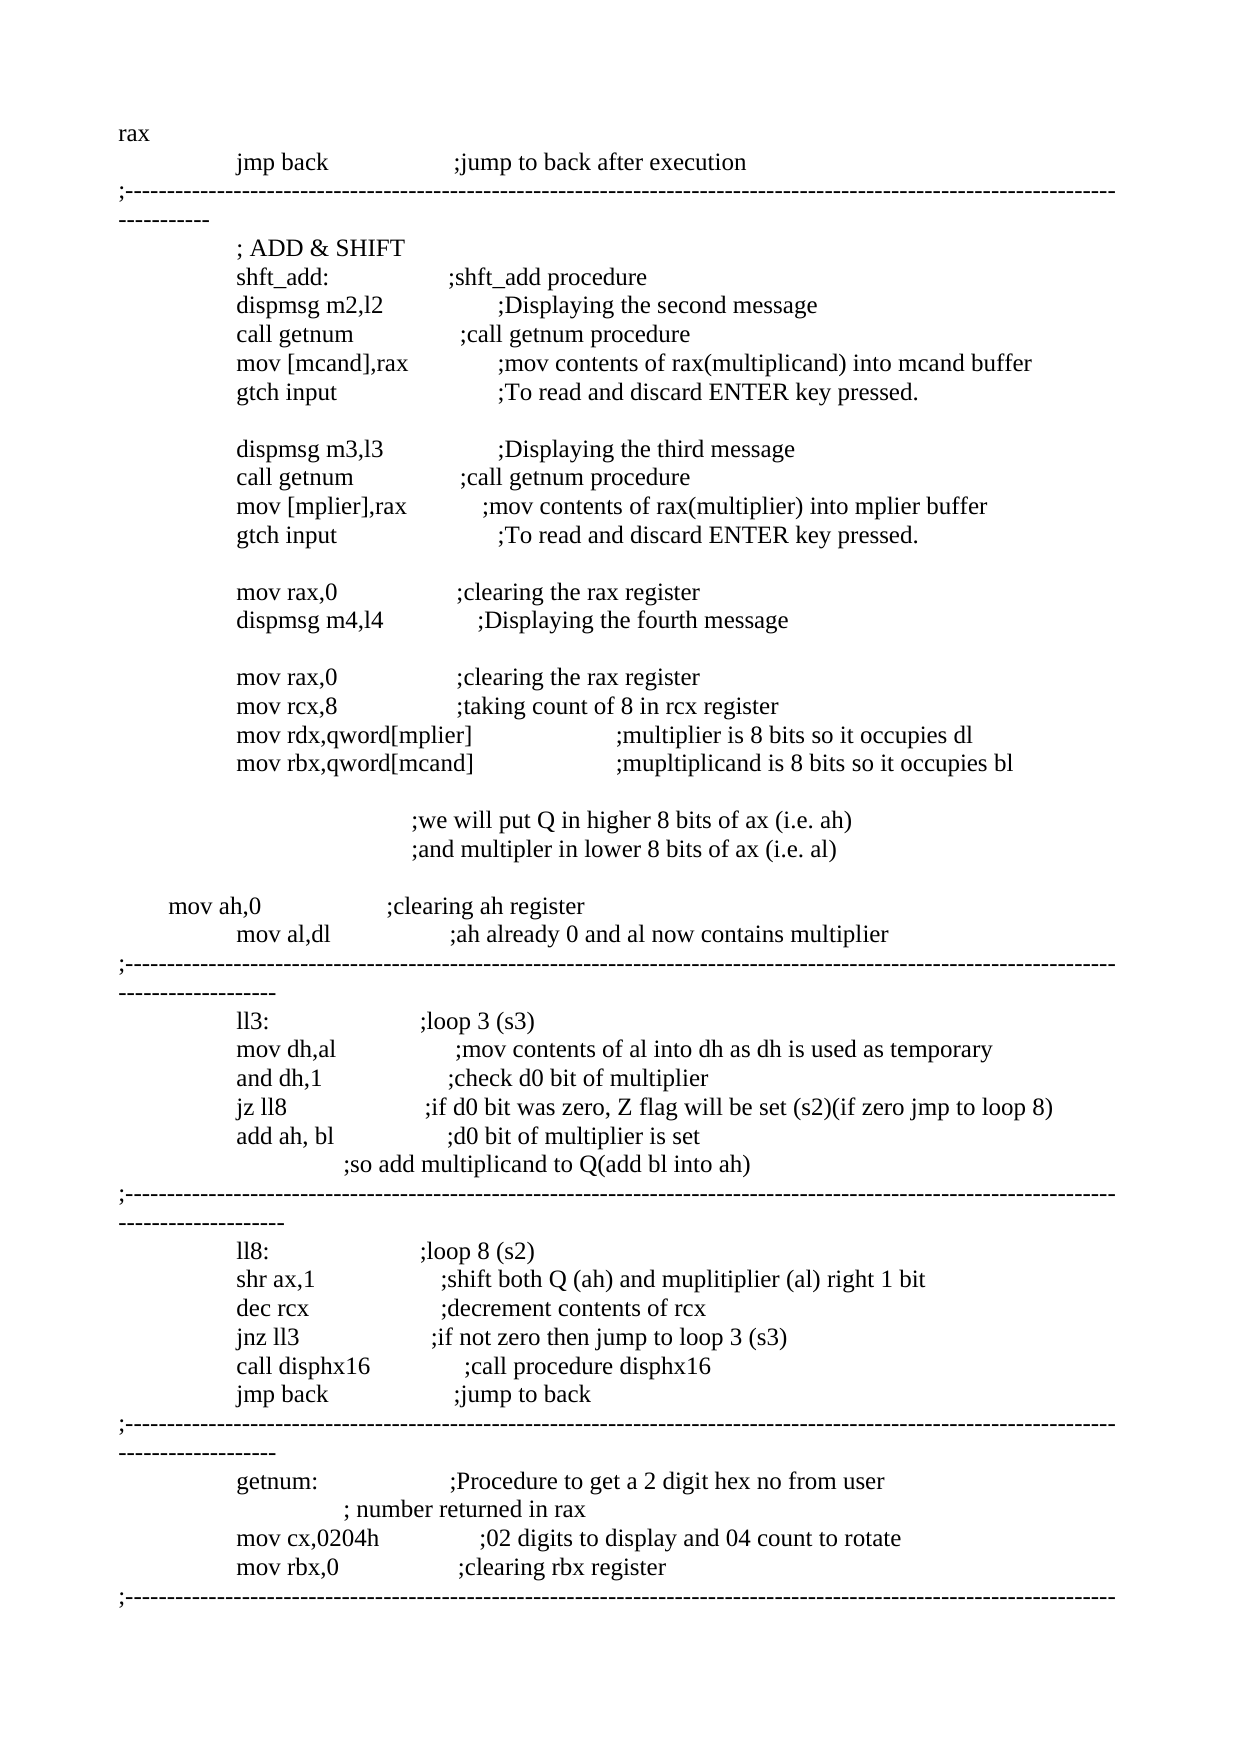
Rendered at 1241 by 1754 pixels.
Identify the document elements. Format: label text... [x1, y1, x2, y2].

text call getnum ;call getnum procedure [118, 319, 1122, 348]
text ;we will put Q in higher 8 bits of ax (i.e. ah) [118, 805, 1122, 834]
text call getnum ;call getnum procedure [118, 462, 1122, 491]
text call disphx16 ;call procedure disphx16 [118, 1351, 1122, 1379]
text getnum: ;Procedure to get a 2 digit hex no from user [118, 1466, 1122, 1494]
text ; ADD & SHIFT [118, 233, 1122, 262]
text mov dh,al ;mov contents of al into dh as dh is used as temporary [118, 1034, 1122, 1063]
text ;and multipler in lower 8 bits of ax (i.e. al) [118, 834, 1122, 863]
text gtch input ;To read and discard ENTER key pressed. [118, 377, 1122, 406]
text ;------------------------------------------------------------------------------------------------------------------------------------------- [118, 1581, 1122, 1609]
text mov rax,0 ;clearing the rax register [118, 662, 1122, 691]
text jz ll8 ;if d0 bit was zero, Z flag will be set (s2)(if zero jmp to loop 8) [118, 1092, 1122, 1121]
text mov rdx,qword[mplier] ;multiplier is 8 bits so it occupies dl [118, 720, 1122, 748]
text mov [mplier],rax ;mov contents of rax(multiplier) into mplier buffer [118, 491, 1122, 520]
text dispmsg m4,l4 ;Displaying the fourth message [118, 605, 1122, 634]
text jmp back ;jump to back after execution [118, 147, 1122, 176]
text mov ah,0 ;clearing ah register [118, 891, 1122, 919]
text ;---------------------------------------------------------------------------------------------------------------------------------- [118, 176, 1122, 233]
text mov rbx,qword[mcand] ;mupltiplicand is 8 bits so it occupies bl [118, 748, 1122, 777]
text dec rcx ;decrement contents of rcx [118, 1293, 1122, 1322]
text ll3: ;loop 3 (s3) [118, 1006, 1122, 1034]
text shft_add: ;shft_add procedure [118, 262, 1122, 291]
text rax [118, 118, 1122, 147]
text ;------------------------------------------------------------------------------------------------------------------------------------------ [118, 1408, 1122, 1466]
text gtch input ;To read and discard ENTER key pressed. [118, 520, 1122, 549]
text mov [mcand],rax ;mov contents of rax(multiplicand) into mcand buffer [118, 348, 1122, 377]
text ll8: ;loop 8 (s2) [118, 1236, 1122, 1264]
text mov al,dl ;ah already 0 and al now contains multiplier [118, 919, 1122, 948]
text mov rax,0 ;clearing the rax register [118, 577, 1122, 605]
text ;so add multiplicand to Q(add bl into ah) [118, 1149, 1122, 1178]
text mov rbx,0 ;clearing rbx register [118, 1552, 1122, 1581]
text dispmsg m3,l3 ;Displaying the third message [118, 434, 1122, 462]
text mov cx,0204h ;02 digits to display and 04 count to rotate [118, 1523, 1122, 1552]
text dispmsg m2,l2 ;Displaying the second message [118, 291, 1122, 319]
text and dh,1 ;check d0 bit of multiplier [118, 1063, 1122, 1092]
text mov rcx,8 ;taking count of 8 in rcx register [118, 691, 1122, 720]
text shr ax,1 ;shift both Q (ah) and muplitiplier (al) right 1 bit [118, 1264, 1122, 1293]
text jmp back ;jump to back [118, 1379, 1122, 1408]
text jnz ll3 ;if not zero then jump to loop 3 (s3) [118, 1322, 1122, 1351]
text add ah, bl ;d0 bit of multiplier is set [118, 1121, 1122, 1149]
text ;------------------------------------------------------------------------------------------------------------------------------------------- [118, 1178, 1122, 1236]
text ; number returned in rax [118, 1494, 1122, 1523]
text ;------------------------------------------------------------------------------------------------------------------------------------------ [118, 948, 1122, 1006]
